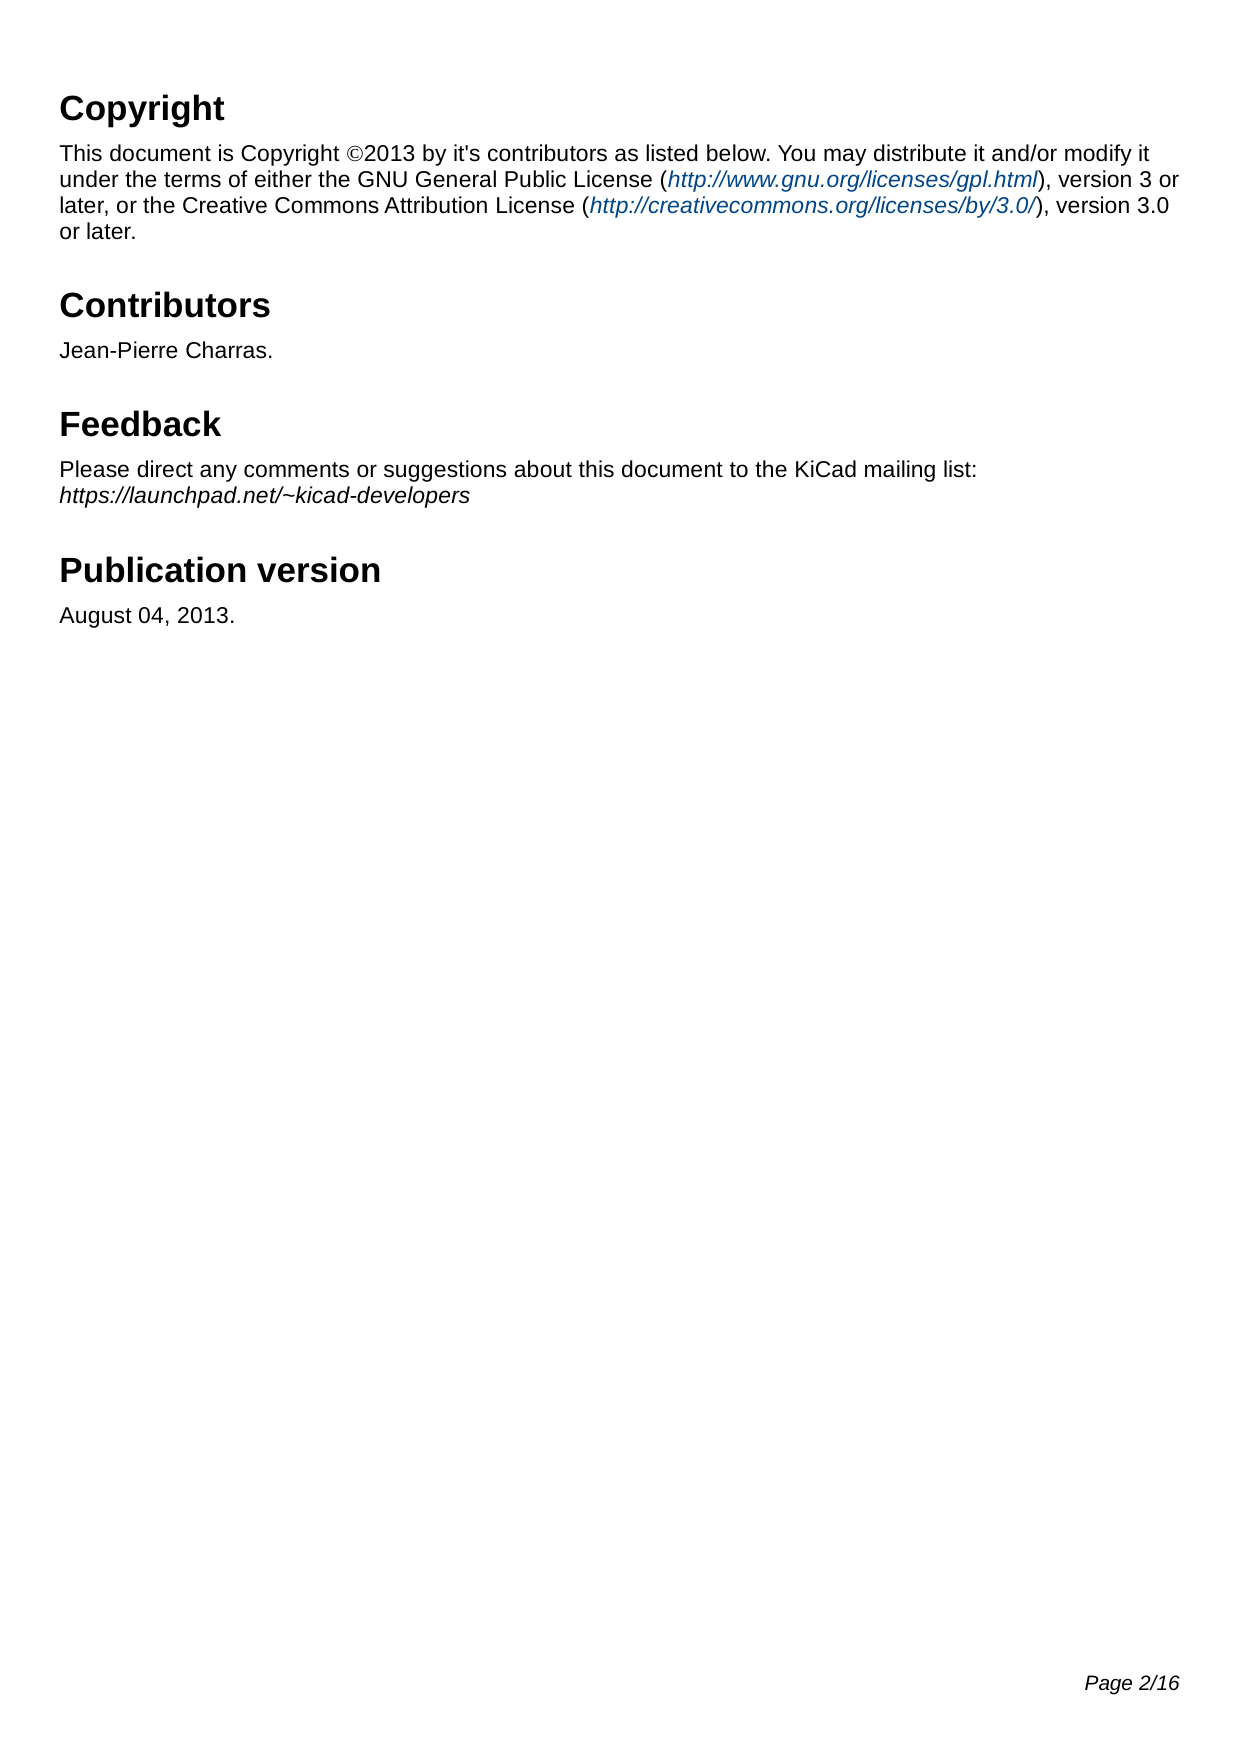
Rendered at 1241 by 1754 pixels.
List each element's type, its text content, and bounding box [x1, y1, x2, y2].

text Copyright [59, 88, 1181, 127]
text Feedback [59, 405, 1181, 444]
text Contributors [59, 286, 1181, 325]
text Please direct any comments or suggestions about this document to the KiCad mailing list: https://launchpad.net/~kicad-developers [59, 457, 1181, 509]
text August 04, 2013. [59, 602, 1181, 628]
text Publication version [59, 551, 1181, 590]
text This document is Copyright ©2013 by it's contributors as listed below. You may distribute it and/or modify it under the terms of either the GNU General Public License (http://www.gnu.org/licenses/gpl.html), version 3 or later, or the Creative Commons Attribution License (http://creativecommons.org/licenses/by/3.0/), version 3.0 or later. [59, 140, 1181, 244]
text Jean-Pierre Charras. [59, 337, 1181, 363]
